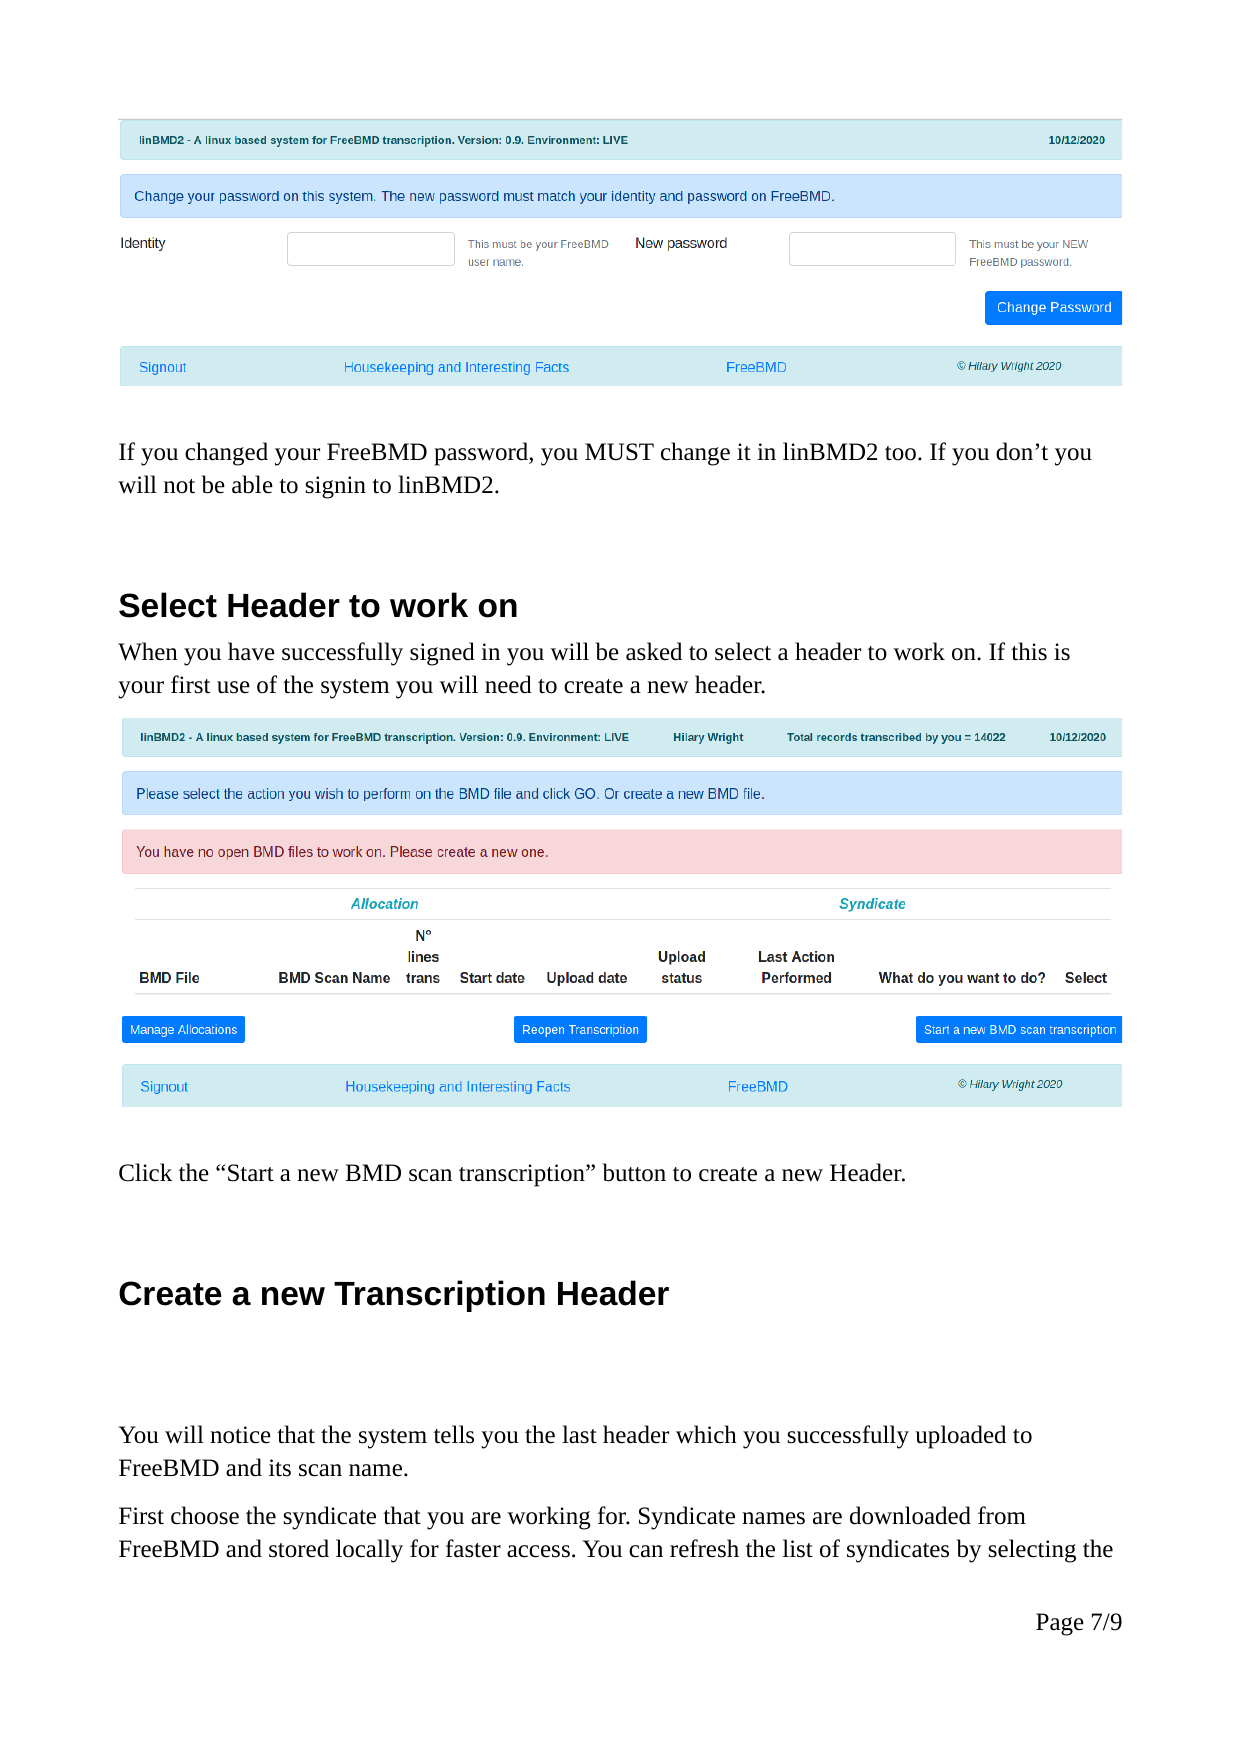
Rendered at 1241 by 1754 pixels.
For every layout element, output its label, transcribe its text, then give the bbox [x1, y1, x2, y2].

text When you have successfully signed in you will be asked to select a header to work on. If this is your first use of the system you will need to create a new header. [118, 637, 1122, 699]
subtitle Create a new Transcription Header [118, 1274, 1122, 1313]
picture [118, 718, 1123, 1107]
text Click the “Start a new BMD scan transcription” button to create a new Header. [118, 1158, 1122, 1187]
text If you changed your FreeBMD password, you MUST change it in linBMD2 too. If you don’t you will not be able to signin to linBMD2. [118, 437, 1122, 499]
subtitle Select Header to work on [118, 586, 1122, 625]
text You will notice that the system tells you the last header which you successfully uploaded to FreeBMD and its scan name. [118, 1421, 1122, 1482]
text First choose the syndicate that you are working for. Syndicate names are downloaded from FreeBMD and stored locally for faster access. You can refresh the list of syndicates by selecting the [118, 1501, 1122, 1563]
picture [118, 118, 1123, 386]
